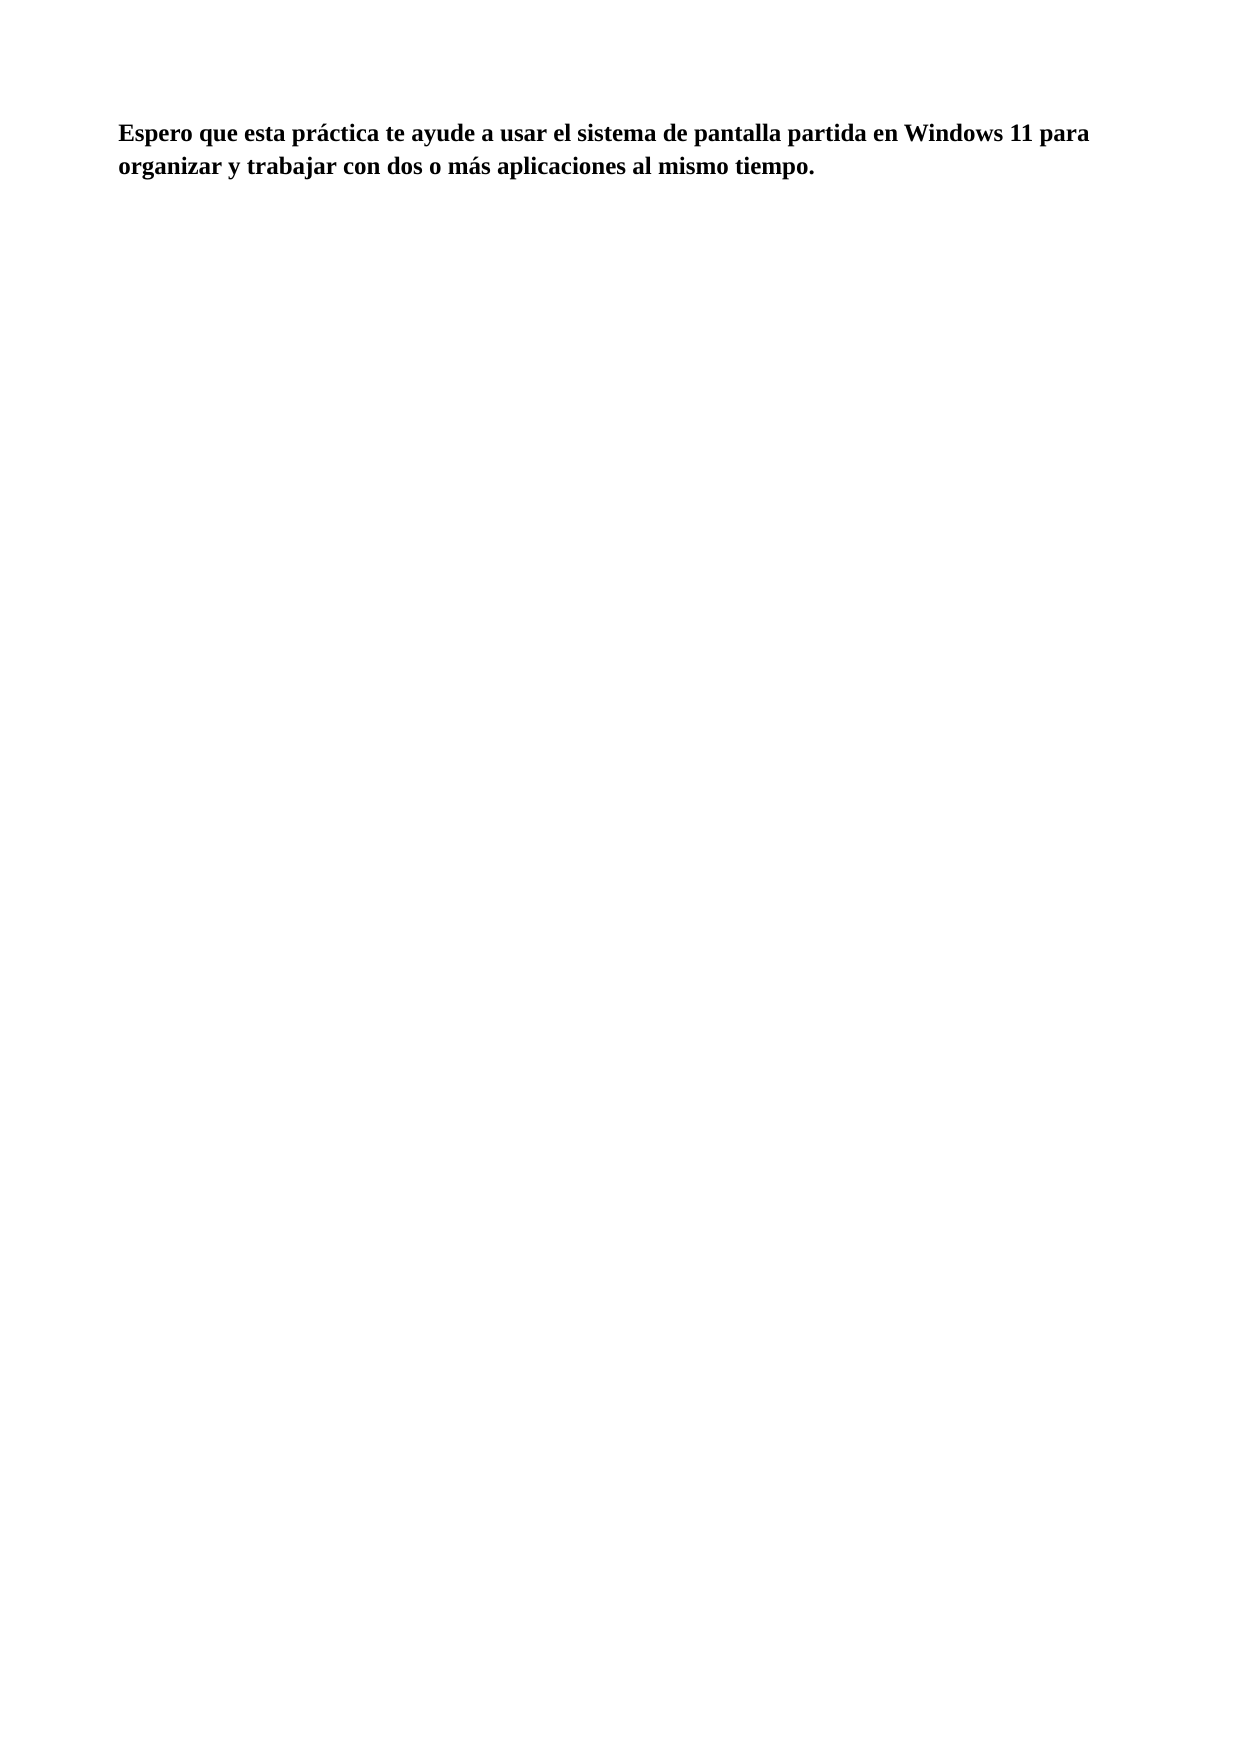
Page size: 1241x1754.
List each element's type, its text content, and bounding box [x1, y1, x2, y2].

text Espero que esta práctica te ayude a usar el sistema de pantalla partida en Windows 11 para organizar y trabajar con dos o más aplicaciones al mismo tiempo. [118, 118, 1122, 180]
